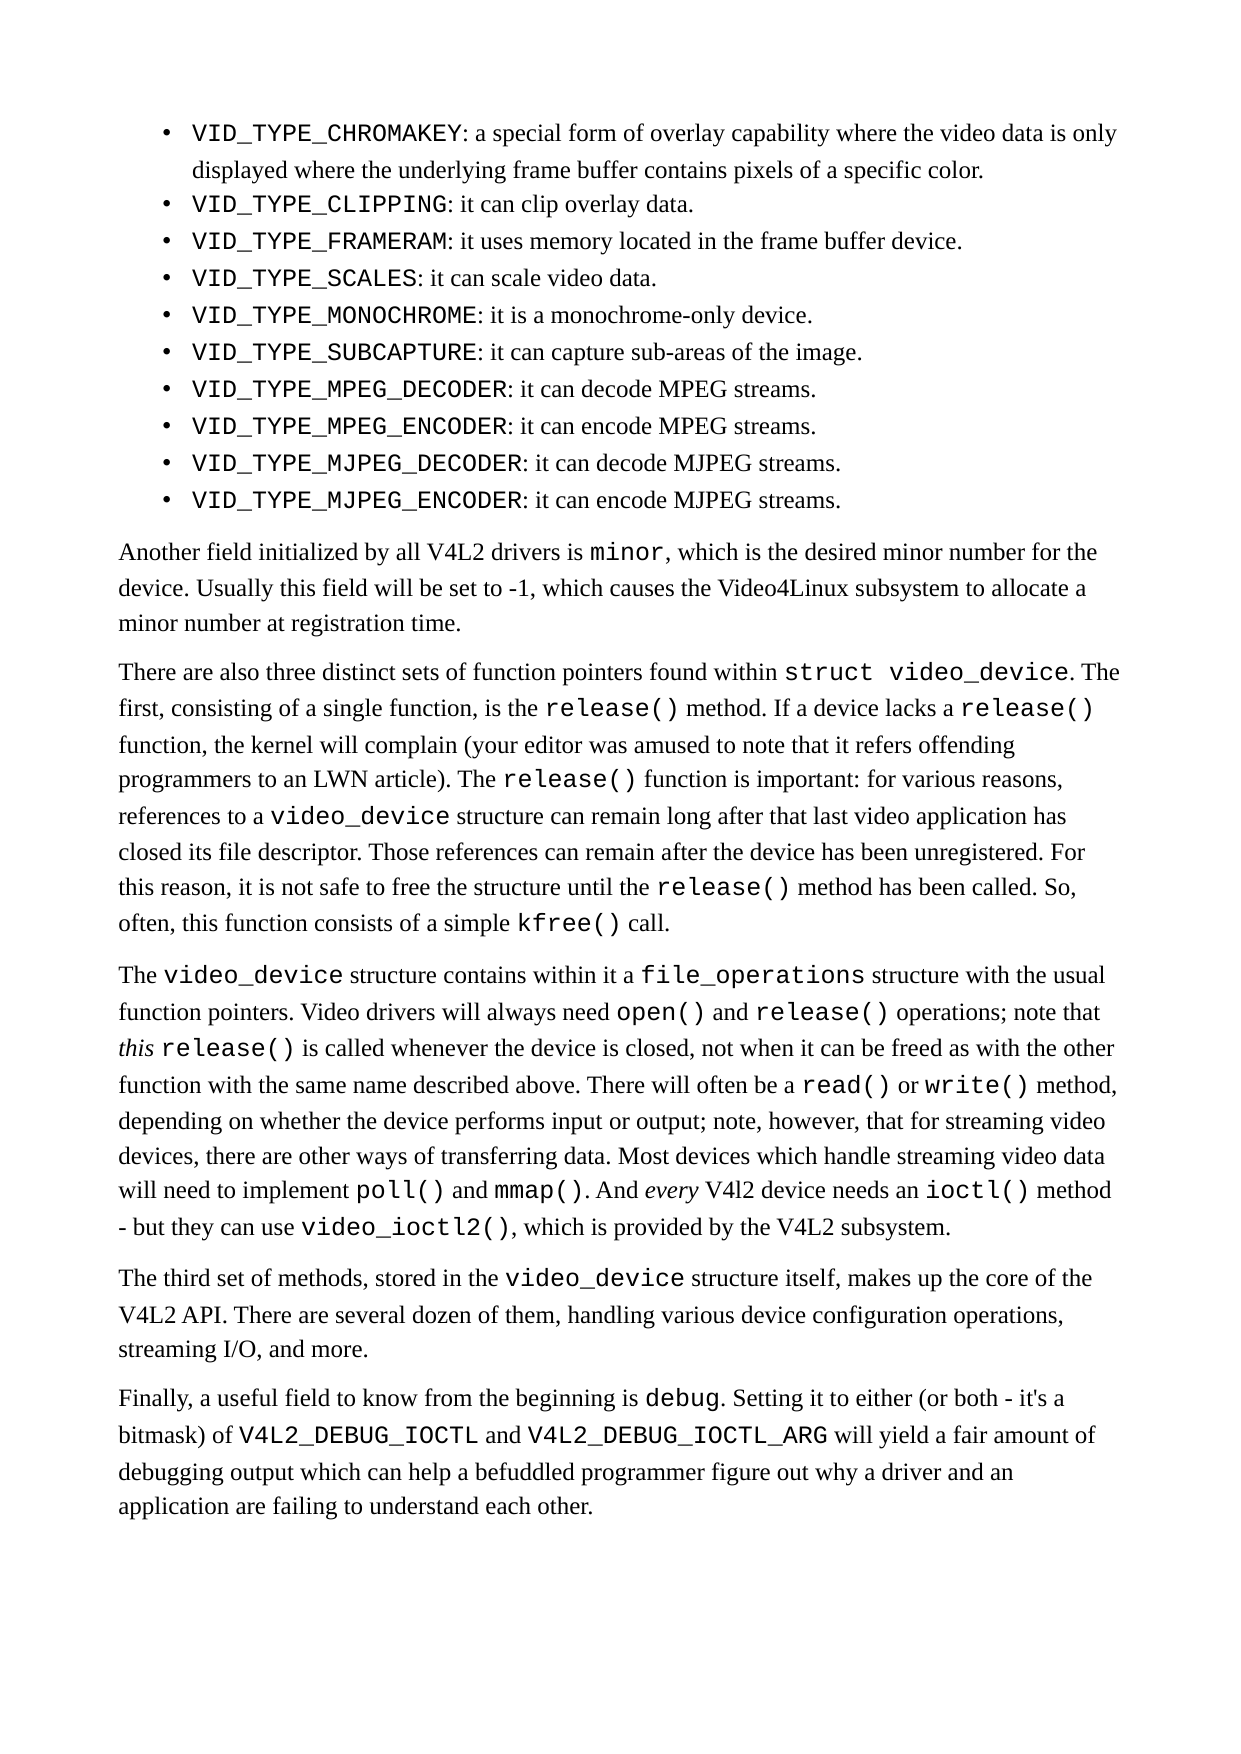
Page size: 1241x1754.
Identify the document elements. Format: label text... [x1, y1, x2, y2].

text The third set of methods, stored in the video_device structure itself, makes up the core of the V4L2 API. There are several dozen of them, handling various device configuration operations, streaming I/O, and more. [118, 1263, 1122, 1363]
list VID_TYPE_MJPEG_DECODER: it can decode MJPEG streams. [162, 448, 1122, 479]
text Finally, a useful field to know from the beginning is debug. Setting it to either (or both - it's a bitmask) of V4L2_DEBUG_IOCTL and V4L2_DEBUG_IOCTL_ARG will yield a fair amount of debugging output which can help a befuddled programmer figure out why a driver and an application are failing to understand each other. [118, 1383, 1122, 1520]
list VID_TYPE_FRAMERAM: it uses memory located in the frame buffer device. [162, 226, 1122, 257]
text Another field initialized by all V4L2 drivers is minor, which is the desired minor number for the device. Usually this field will be set to -1, which causes the Video4Linux subsystem to allocate a minor number at registration time. [118, 537, 1122, 636]
list VID_TYPE_CHROMAKEY: a special form of overlay capability where the video data is only displayed where the underlying frame buffer contains pixels of a specific color. [162, 118, 1122, 183]
list VID_TYPE_SCALES: it can scale video data. [162, 263, 1122, 294]
list VID_TYPE_SUBCAPTURE: it can capture sub-areas of the image. [162, 337, 1122, 368]
text The video_device structure contains within it a file_operations structure with the usual function pointers. Video drivers will always need open() and release() operations; note that this release() is called whenever the device is closed, not when it can be freed as with the other function with the same name described above. There will often be a read() or write() method, depending on whether the device performs input or output; note, however, that for streaming video devices, there are other ways of transferring data. Most devices which handle streaming video data will need to implement poll() and mmap(). And every V4l2 device needs an ioctl() method - but they can use video_ioctl2(), which is provided by the V4L2 subsystem. [118, 960, 1122, 1243]
list VID_TYPE_MPEG_ENCODER: it can encode MPEG streams. [162, 411, 1122, 442]
text There are also three distinct sets of function pointers found within struct video_device. The first, consisting of a single function, is the release() method. If a device lacks a release() function, the kernel will complain (your editor was amused to note that it refers offending programmers to an LWN article). The release() function is important: for various reasons, references to a video_device structure can remain long after that last video application has closed its file descriptor. Those references can remain after the device has been unregistered. For this reason, it is not safe to free the structure until the release() method has been called. So, often, this function consists of a simple kfree() call. [118, 657, 1122, 939]
list VID_TYPE_CLIPPING: it can clip overlay data. [162, 189, 1122, 220]
list VID_TYPE_MJPEG_ENCODER: it can encode MJPEG streams. [162, 485, 1122, 516]
list VID_TYPE_MPEG_DECODER: it can decode MPEG streams. [162, 374, 1122, 405]
list VID_TYPE_MONOCHROME: it is a monochrome-only device. [162, 300, 1122, 331]
